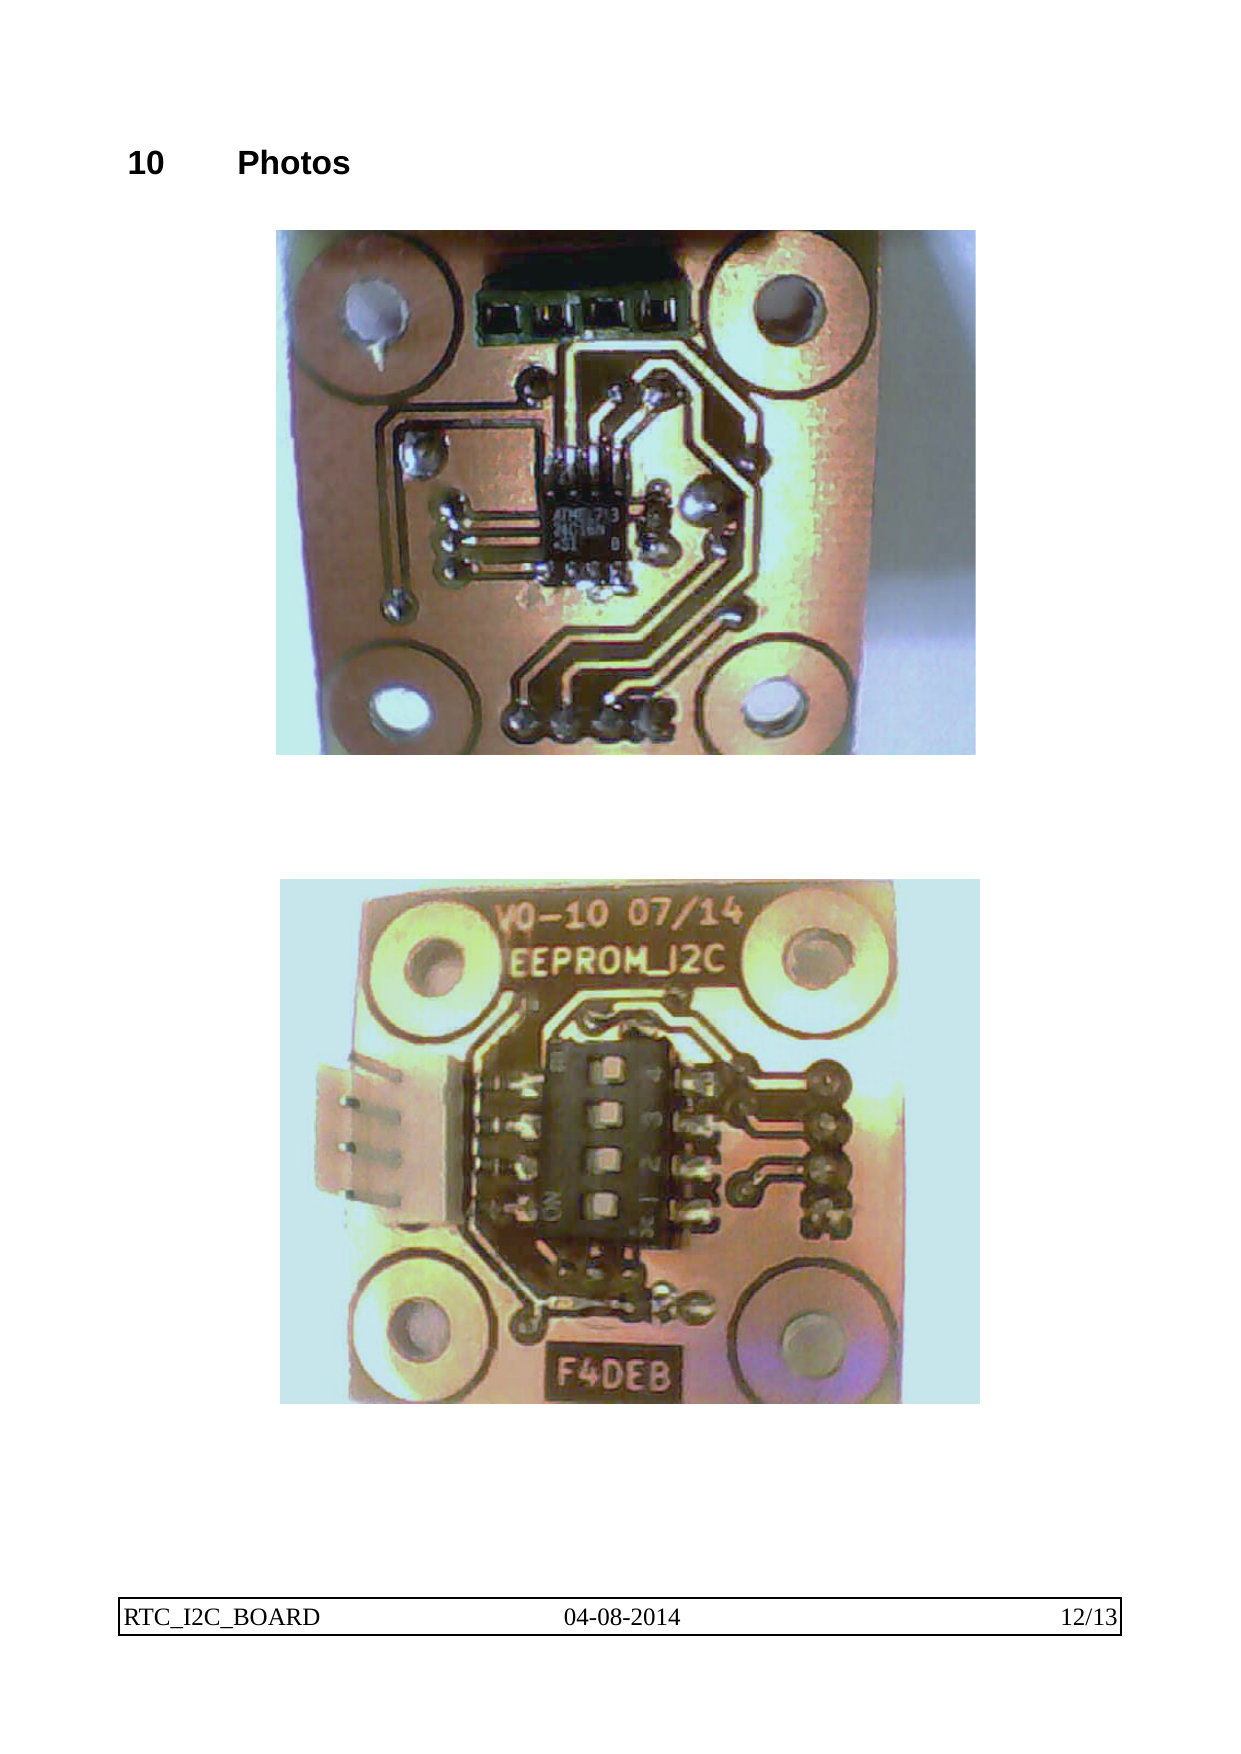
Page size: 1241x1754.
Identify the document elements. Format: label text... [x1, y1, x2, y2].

subtitle Photos [118, 143, 1122, 182]
picture [276, 230, 976, 755]
picture [280, 879, 980, 1404]
